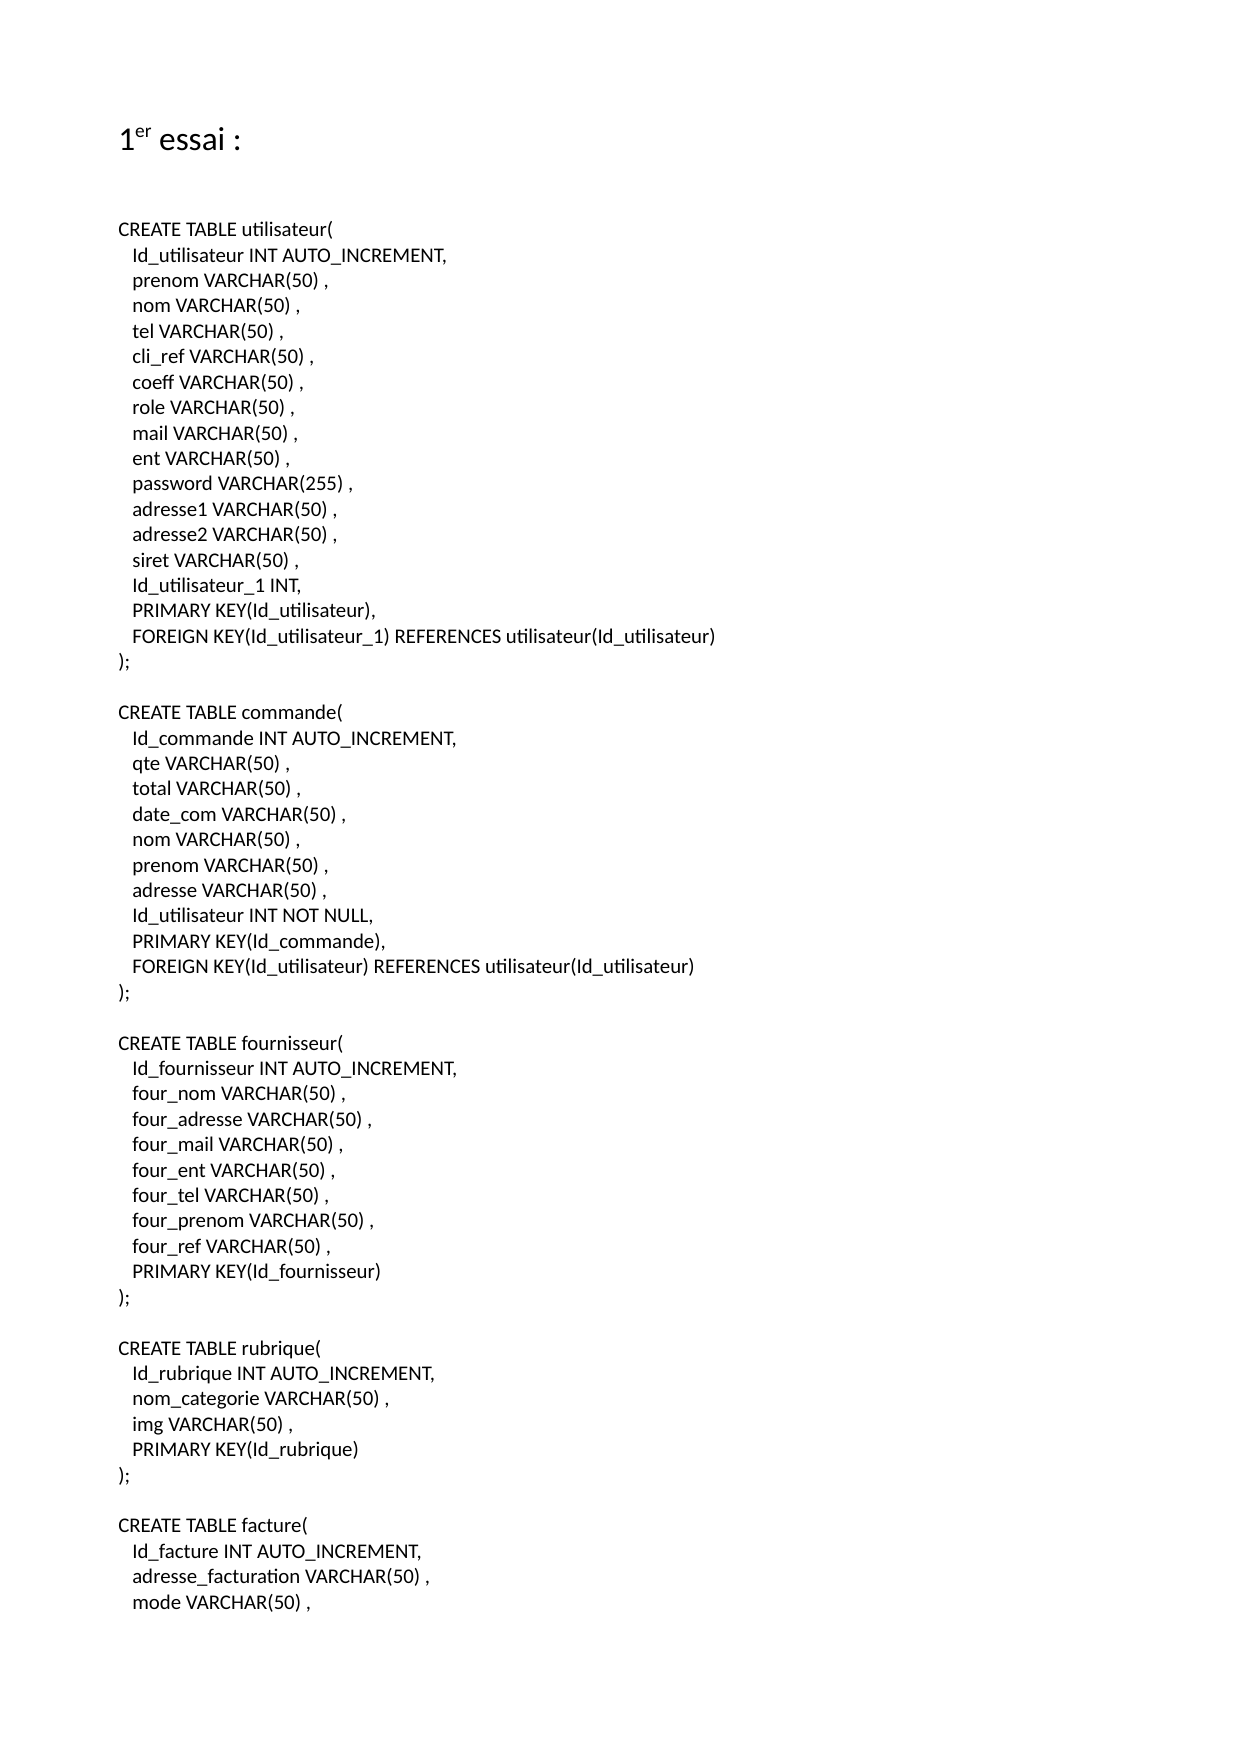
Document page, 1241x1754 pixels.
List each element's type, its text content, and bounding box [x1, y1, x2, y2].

text CREATE TABLE facture( [118, 1513, 1122, 1538]
text CREATE TABLE commande( [118, 699, 1122, 725]
text role VARCHAR(50) , [118, 394, 1122, 420]
text img VARCHAR(50) , [118, 1411, 1122, 1436]
text Id_utilisateur INT NOT NULL, [118, 903, 1122, 928]
text four_adresse VARCHAR(50) , [118, 1106, 1122, 1131]
text date_com VARCHAR(50) , [118, 801, 1122, 826]
text ); [118, 1284, 1122, 1309]
text adresse VARCHAR(50) , [118, 877, 1122, 903]
text four_mail VARCHAR(50) , [118, 1131, 1122, 1157]
text adresse2 VARCHAR(50) , [118, 521, 1122, 547]
text CREATE TABLE fournisseur( [118, 1030, 1122, 1055]
text four_prenom VARCHAR(50) , [118, 1208, 1122, 1233]
text Id_utilisateur_1 INT, [118, 572, 1122, 598]
text four_nom VARCHAR(50) , [118, 1081, 1122, 1106]
text FOREIGN KEY(Id_utilisateur_1) REFERENCES utilisateur(Id_utilisateur) [118, 623, 1122, 648]
text Id_fournisseur INT AUTO_INCREMENT, [118, 1055, 1122, 1081]
text 1er essai : [118, 118, 1122, 159]
text PRIMARY KEY(Id_utilisateur), [118, 598, 1122, 623]
text prenom VARCHAR(50) , [118, 852, 1122, 877]
text CREATE TABLE rubrique( [118, 1335, 1122, 1360]
text prenom VARCHAR(50) , [118, 267, 1122, 293]
text ); [118, 648, 1122, 674]
text total VARCHAR(50) , [118, 776, 1122, 801]
text four_tel VARCHAR(50) , [118, 1182, 1122, 1208]
text mode VARCHAR(50) , [118, 1589, 1122, 1614]
text coeff VARCHAR(50) , [118, 369, 1122, 394]
text Id_utilisateur INT AUTO_INCREMENT, [118, 242, 1122, 267]
text adresse_facturation VARCHAR(50) , [118, 1563, 1122, 1589]
text Id_commande INT AUTO_INCREMENT, [118, 725, 1122, 750]
text cli_ref VARCHAR(50) , [118, 343, 1122, 369]
text four_ent VARCHAR(50) , [118, 1157, 1122, 1182]
text PRIMARY KEY(Id_rubrique) [118, 1436, 1122, 1462]
text password VARCHAR(255) , [118, 471, 1122, 496]
text four_ref VARCHAR(50) , [118, 1233, 1122, 1258]
text ); [118, 979, 1122, 1004]
text nom VARCHAR(50) , [118, 826, 1122, 852]
text PRIMARY KEY(Id_fournisseur) [118, 1258, 1122, 1284]
text qte VARCHAR(50) , [118, 750, 1122, 776]
text ent VARCHAR(50) , [118, 445, 1122, 471]
text nom VARCHAR(50) , [118, 293, 1122, 318]
text Id_facture INT AUTO_INCREMENT, [118, 1538, 1122, 1563]
text siret VARCHAR(50) , [118, 547, 1122, 572]
text Id_rubrique INT AUTO_INCREMENT, [118, 1360, 1122, 1386]
text PRIMARY KEY(Id_commande), [118, 928, 1122, 953]
text nom_categorie VARCHAR(50) , [118, 1386, 1122, 1411]
text ); [118, 1462, 1122, 1487]
text CREATE TABLE utilisateur( [118, 216, 1122, 242]
text mail VARCHAR(50) , [118, 420, 1122, 445]
text adresse1 VARCHAR(50) , [118, 496, 1122, 521]
text FOREIGN KEY(Id_utilisateur) REFERENCES utilisateur(Id_utilisateur) [118, 953, 1122, 979]
text tel VARCHAR(50) , [118, 318, 1122, 343]
